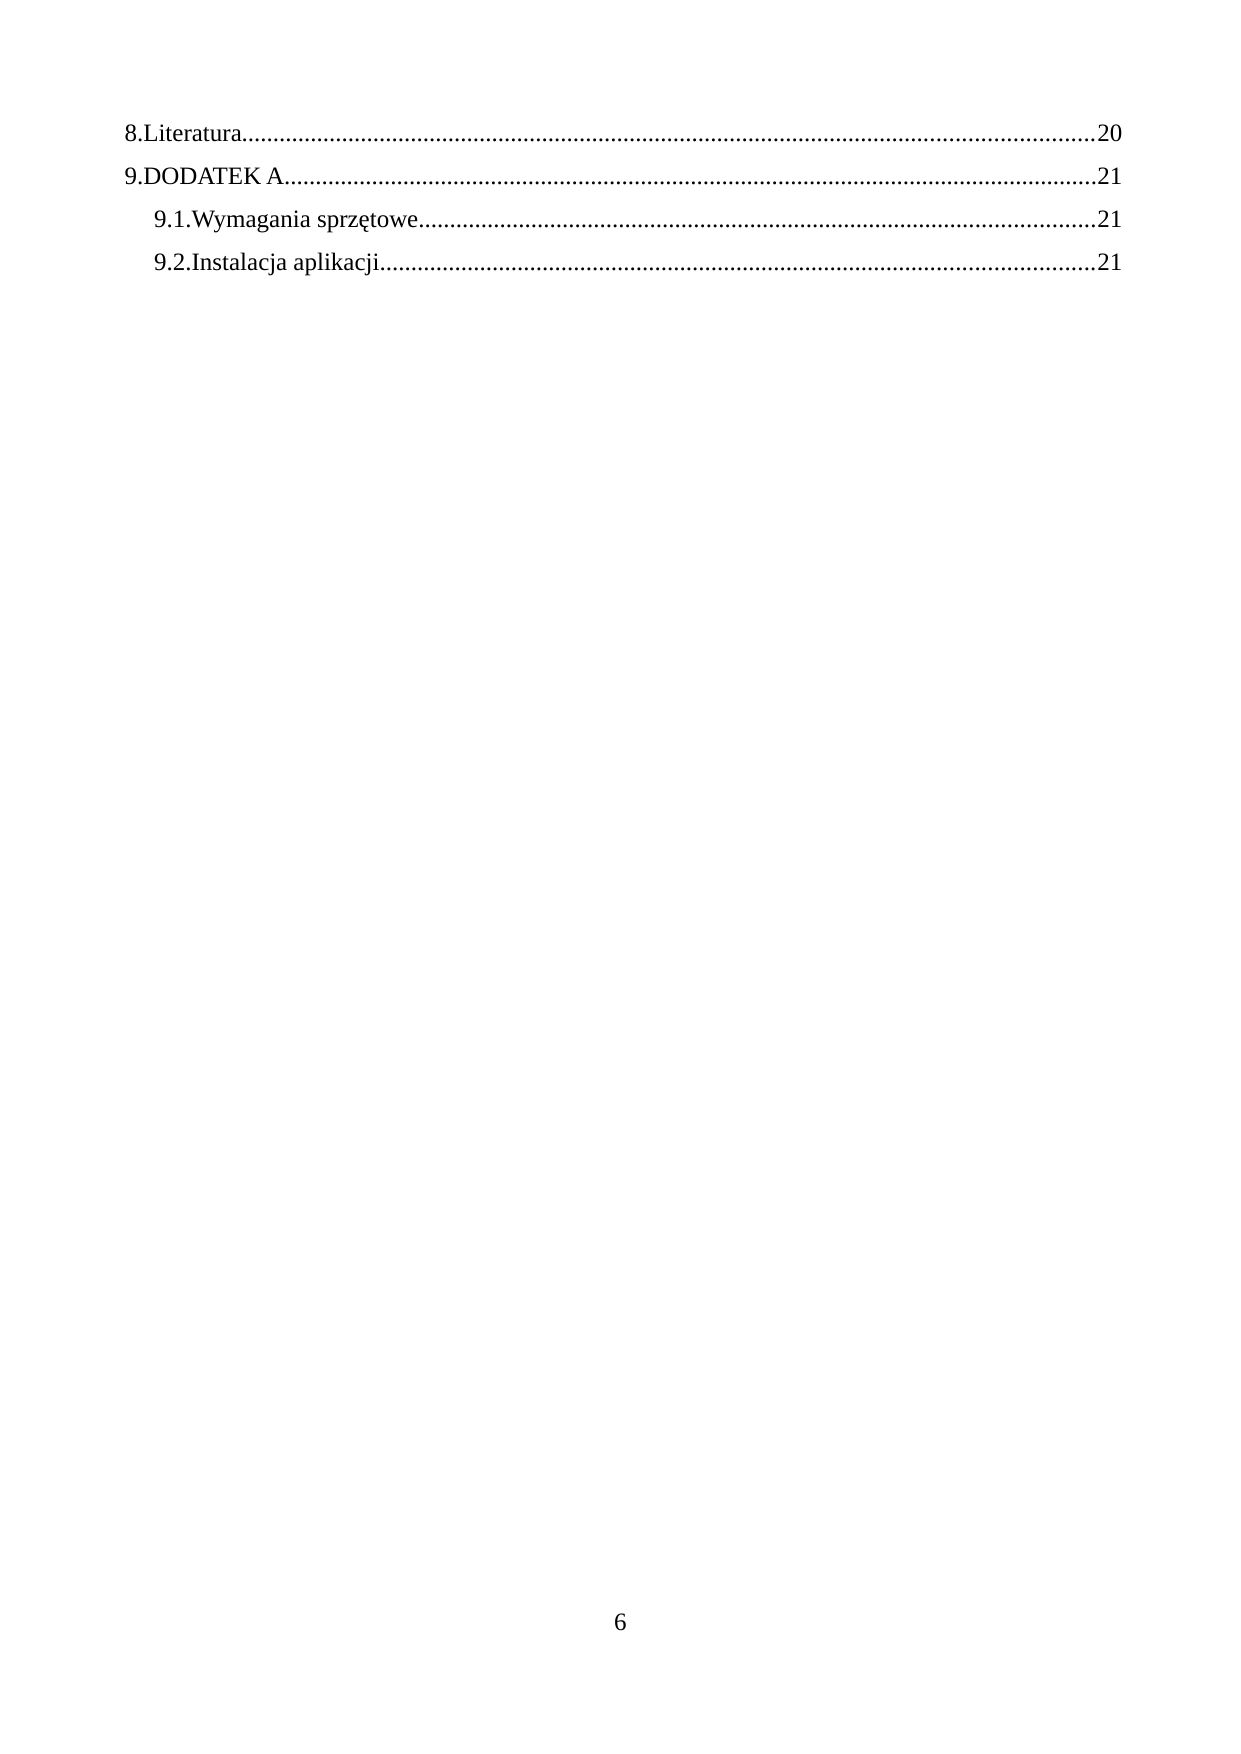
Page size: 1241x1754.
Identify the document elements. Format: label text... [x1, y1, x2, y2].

text 9.2.Instalacja aplikacji 21 [148, 247, 1122, 276]
text 9.1.Wymagania sprzętowe 21 [148, 204, 1122, 233]
text 9.DODATEK A 21 [118, 161, 1122, 190]
text 8.Literatura 20 [118, 118, 1122, 147]
